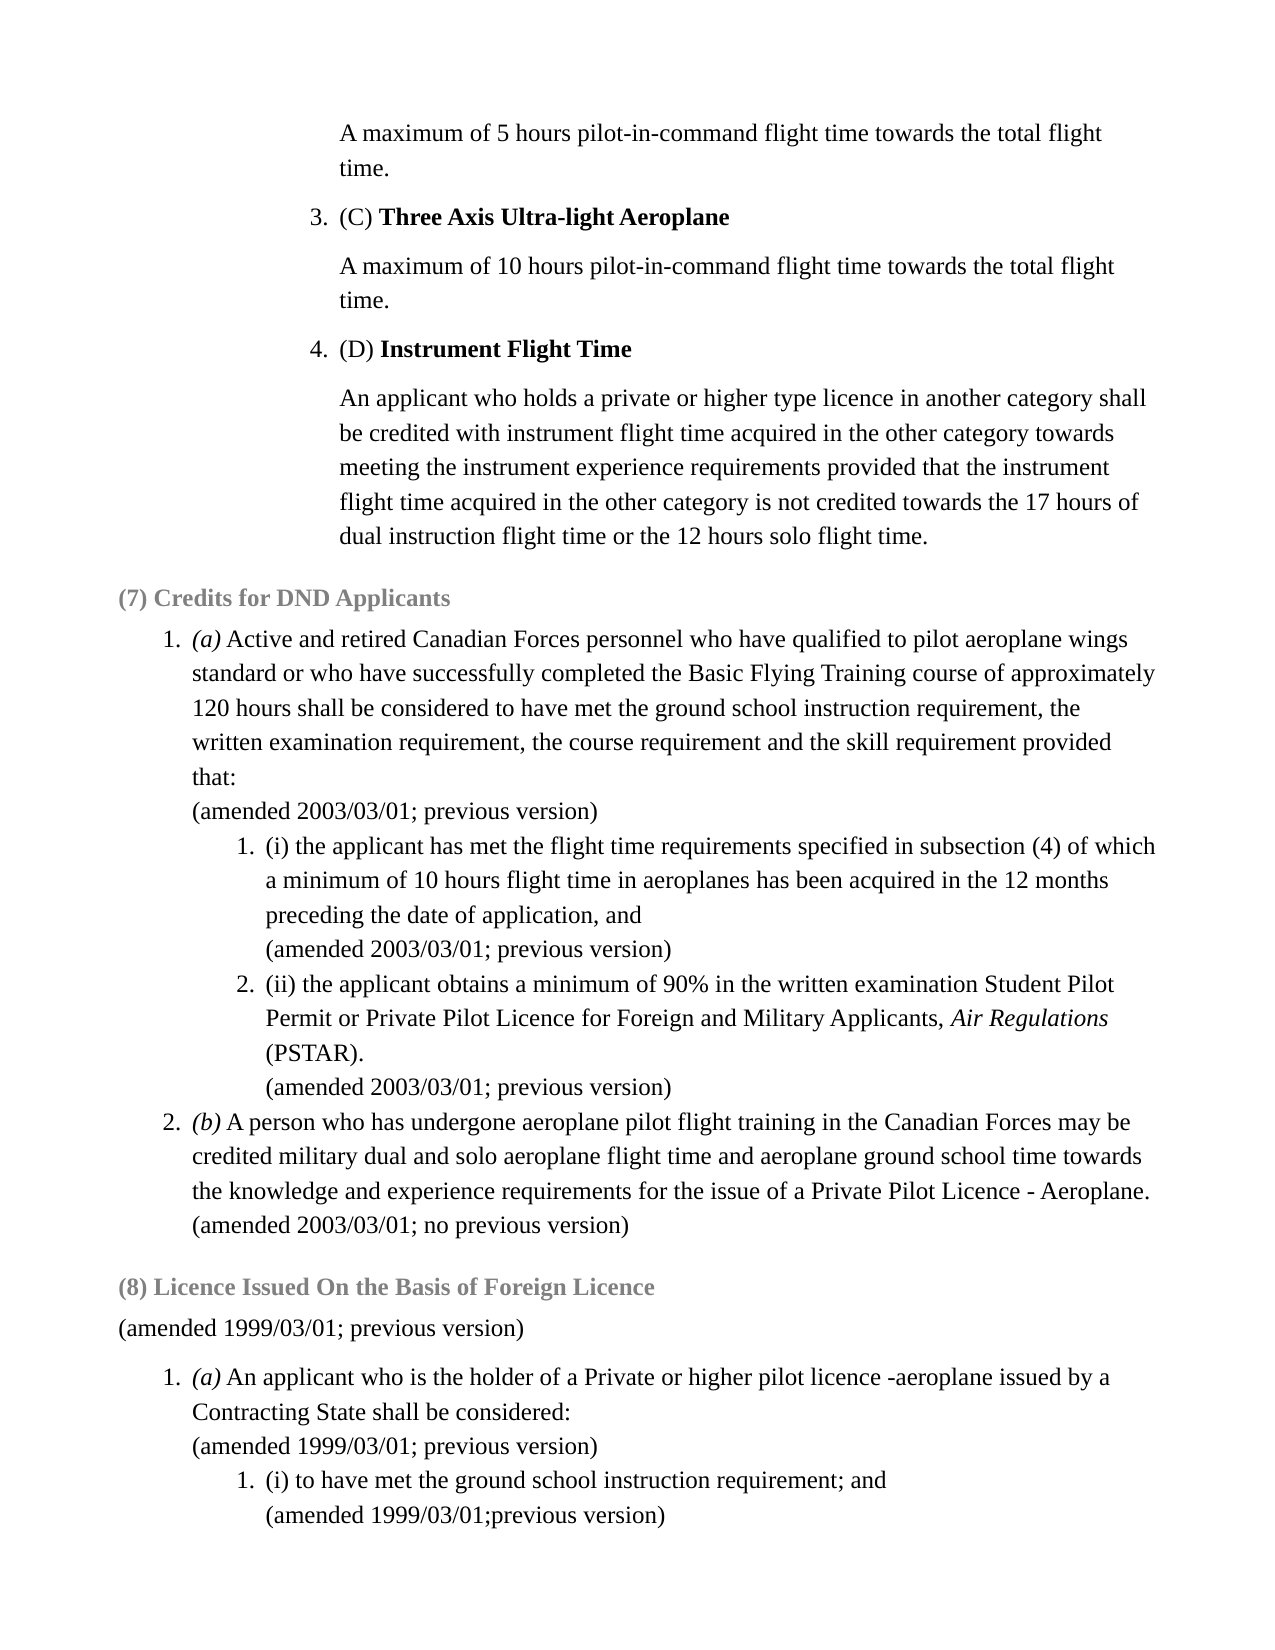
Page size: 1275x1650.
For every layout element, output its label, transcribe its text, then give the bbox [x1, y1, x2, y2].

list (i) to have met the ground school instruction requirement; and (amended 1999/03/01;previous version) [236, 1466, 1157, 1529]
list (b) A person who has undergone aeroplane pilot flight training in the Canadian Forces may be credited military dual and solo aeroplane flight time and aeroplane ground school time towards the knowledge and experience requirements for the issue of a Private Pilot Licence - Aeroplane. (amended 2003/03/01; no previous version) [162, 1107, 1157, 1239]
list (a) Active and retired Canadian Forces personnel who have qualified to pilot aeroplane wings standard or who have successfully completed the Basic Flying Training course of approximately 120 hours shall be considered to have met the ground school instruction requirement, the written examination requirement, the course requirement and the skill requirement provided that: (amended 2003/03/01; previous version) [162, 624, 1157, 825]
subtitle (7) Credits for DND Applicants [118, 583, 1157, 612]
list (D) Instrument Flight Time [309, 334, 1157, 363]
list A maximum of 10 hours pilot-in-command flight time towards the total flight time. [309, 251, 1157, 314]
text (amended 1999/03/01; previous version) [118, 1313, 1157, 1342]
list (ii) the applicant obtains a minimum of 90% in the written examination Student Pilot Permit or Private Pilot Licence for Foreign and Military Applicants, Air Regulations (PSTAR). (amended 2003/03/01; previous version) [236, 969, 1157, 1101]
list (C) Three Axis Ultra-light Aeroplane [309, 202, 1157, 230]
subtitle (8) Licence Issued On the Basis of Foreign Licence [118, 1272, 1157, 1301]
list An applicant who holds a private or higher type licence in another category shall be credited with instrument flight time acquired in the other category towards meeting the instrument experience requirements provided that the instrument flight time acquired in the other category is not credited towards the 17 hours of dual instruction flight time or the 12 hours solo flight time. [309, 383, 1157, 550]
list (i) the applicant has met the flight time requirements specified in subsection (4) of which a minimum of 10 hours flight time in aeroplanes has been acquired in the 12 months preceding the date of application, and (amended 2003/03/01; previous version) [236, 831, 1157, 963]
list A maximum of 5 hours pilot-in-command flight time towards the total flight time. [309, 118, 1157, 181]
list (a) An applicant who is the holder of a Private or higher pilot licence -aeroplane issued by a Contracting State shall be considered: (amended 1999/03/01; previous version) [162, 1362, 1157, 1460]
